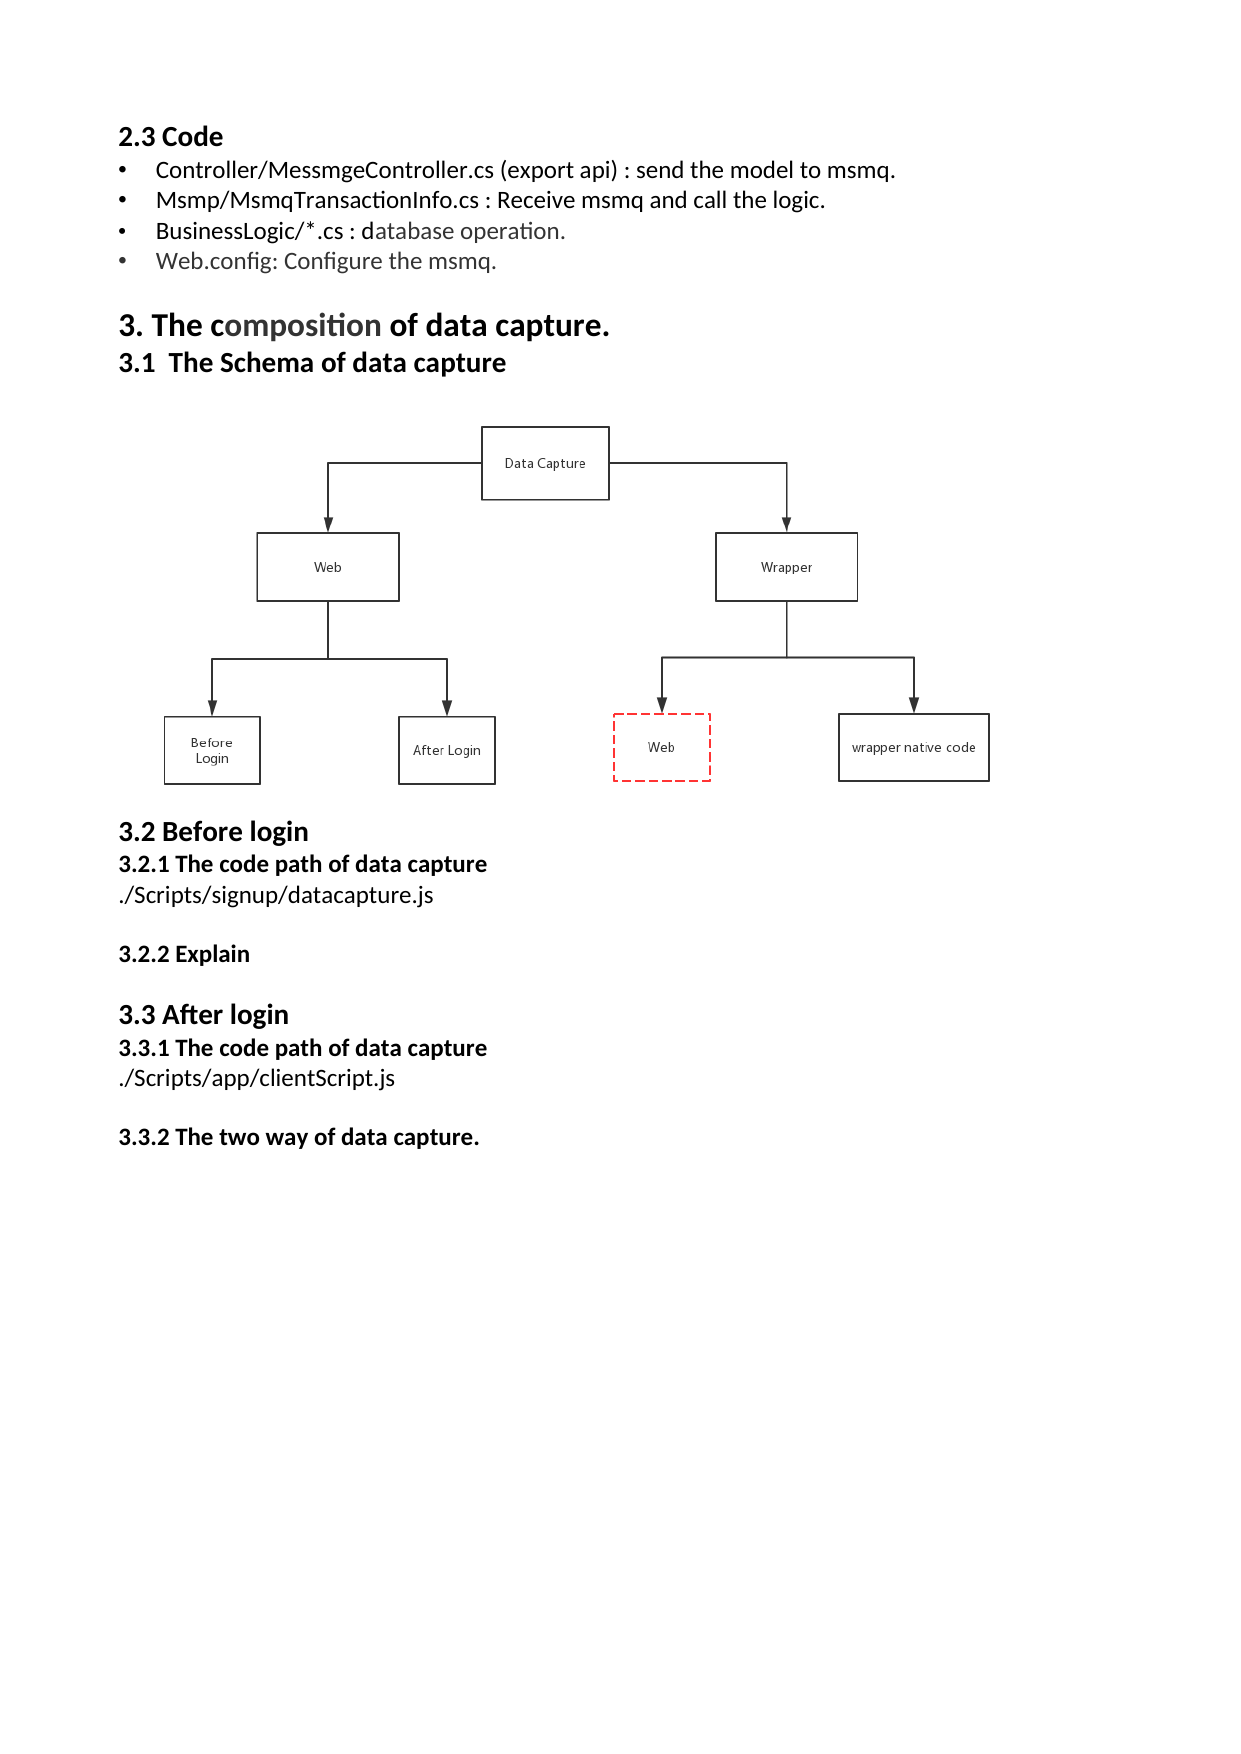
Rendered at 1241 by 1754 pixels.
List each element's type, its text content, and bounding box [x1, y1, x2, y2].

list BusinessLogic/*.cs : database operation. [81, 215, 1122, 245]
text 3. The composition of data capture. [118, 304, 1122, 344]
text 3.3.1 The code path of data capture [118, 1032, 1122, 1062]
list Controller/MessmgeController.cs (export api) : send the model to msmq. [81, 154, 1122, 184]
text 3.1 The Schema of data capture [118, 344, 1122, 380]
text 2.3 Code [118, 118, 1122, 154]
text 3.3 After login [118, 996, 1122, 1032]
list Web.config: Configure the msmq. [81, 245, 1122, 276]
list Msmp/MsmqTransactionInfo.cs : Receive msmq and call the logic. [81, 184, 1122, 215]
text ./Scripts/app/clientScript.js [118, 1062, 1122, 1093]
text 3.3.2 The two way of data capture. [118, 1121, 1122, 1151]
text 3.2.2 Explain [118, 938, 1122, 968]
text 3.2 Before login [118, 813, 1122, 849]
text 3.2.1 The code path of data capture [118, 849, 1122, 879]
text ./Scripts/signup/datacapture.js [118, 879, 1122, 910]
